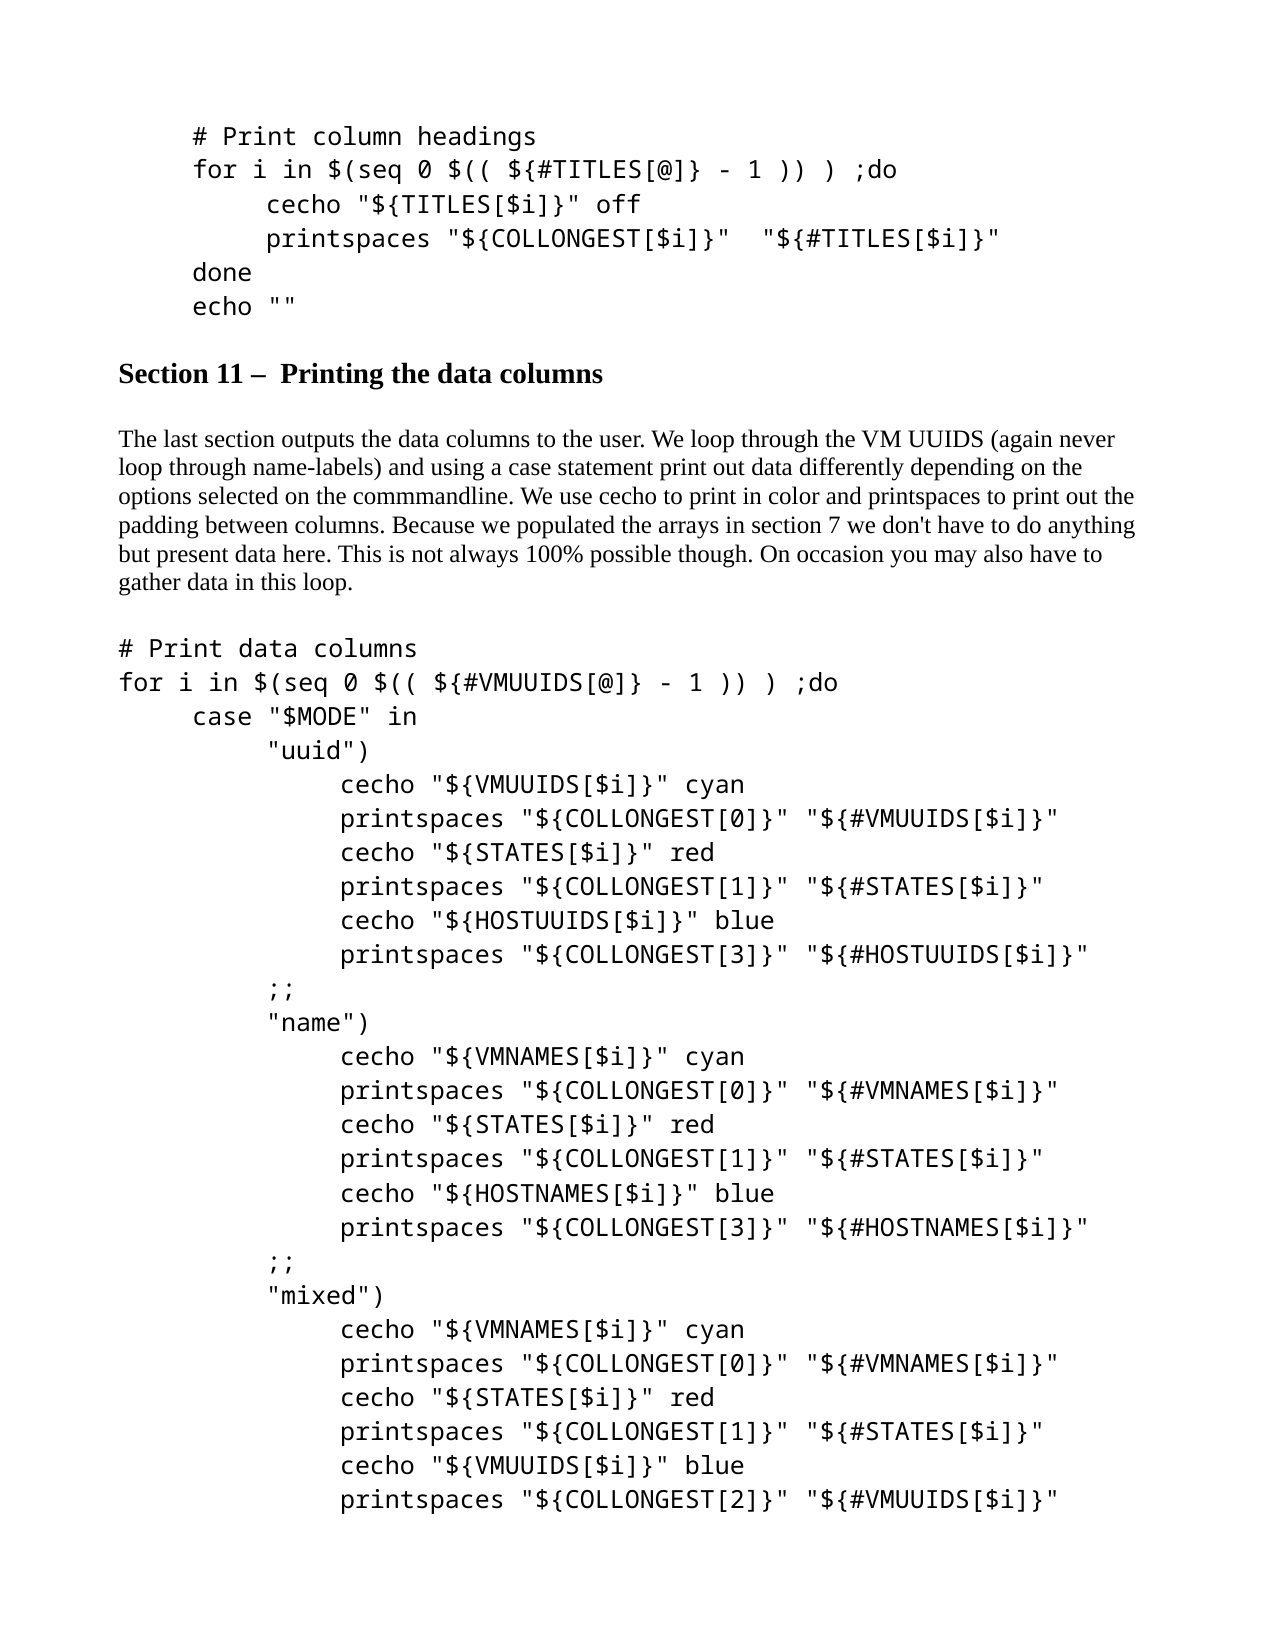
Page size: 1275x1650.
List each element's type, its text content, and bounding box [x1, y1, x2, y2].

text cecho "${HOSTNAMES[$i]}" blue [118, 1175, 1157, 1209]
text "uuid") [118, 732, 1157, 766]
text printspaces "${COLLONGEST[1]}" "${#STATES[$i]}" [118, 869, 1157, 903]
text cecho "${VMUUIDS[$i]}" cyan [118, 766, 1157, 801]
text cecho "${STATES[$i]}" red [118, 834, 1157, 869]
text The last section outputs the data columns to the user. We loop through the VM UUIDS (again never loop through name-labels) and using a case statement print out data differently depending on the options selected on the commmandline. We use cecho to print in color and printspaces to print out the padding between columns. Because we populated the arrays in section 7 we don't have to do anything but present data here. This is not always 100% possible though. On occasion you may also have to gather data in this loop. [118, 424, 1157, 596]
text printspaces "${COLLONGEST[0]}" "${#VMNAMES[$i]}" [118, 1346, 1157, 1379]
text printspaces "${COLLONGEST[3]}" "${#HOSTNAMES[$i]}" [118, 1209, 1157, 1243]
text Section 11 – Printing the data columns [118, 357, 1157, 390]
text cecho "${VMNAMES[$i]}" cyan [118, 1039, 1157, 1073]
text printspaces "${COLLONGEST[1]}" "${#STATES[$i]}" [118, 1414, 1157, 1448]
text # Print data columns [118, 630, 1157, 664]
text printspaces "${COLLONGEST[1]}" "${#STATES[$i]}" [118, 1141, 1157, 1175]
text cecho "${VMNAMES[$i]}" cyan [118, 1311, 1157, 1346]
text cecho "${STATES[$i]}" red [118, 1379, 1157, 1414]
text printspaces "${COLLONGEST[0]}" "${#VMNAMES[$i]}" [118, 1073, 1157, 1107]
text ;; [118, 1243, 1157, 1277]
text # Print column headings [192, 118, 1157, 152]
text printspaces "${COLLONGEST[2]}" "${#VMUUIDS[$i]}" [118, 1482, 1157, 1516]
text printspaces "${COLLONGEST[$i]}" "${#TITLES[$i]}" [192, 220, 1157, 254]
text "name") [118, 1005, 1157, 1039]
text done [192, 254, 1157, 288]
text cecho "${TITLES[$i]}" off [192, 186, 1157, 220]
text for i in $(seq 0 $(( ${#TITLES[@]} - 1 )) ) ;do [192, 152, 1157, 186]
text cecho "${HOSTUUIDS[$i]}" blue [118, 903, 1157, 937]
text ;; [118, 971, 1157, 1005]
text printspaces "${COLLONGEST[3]}" "${#HOSTUUIDS[$i]}" [118, 937, 1157, 971]
text for i in $(seq 0 $(( ${#VMUUIDS[@]} - 1 )) ) ;do [118, 664, 1157, 698]
text case "$MODE" in [118, 698, 1157, 732]
text cecho "${VMUUIDS[$i]}" blue [118, 1448, 1157, 1482]
text echo "" [192, 288, 1157, 322]
text printspaces "${COLLONGEST[0]}" "${#VMUUIDS[$i]}" [118, 801, 1157, 834]
text cecho "${STATES[$i]}" red [118, 1107, 1157, 1141]
text "mixed") [118, 1277, 1157, 1311]
